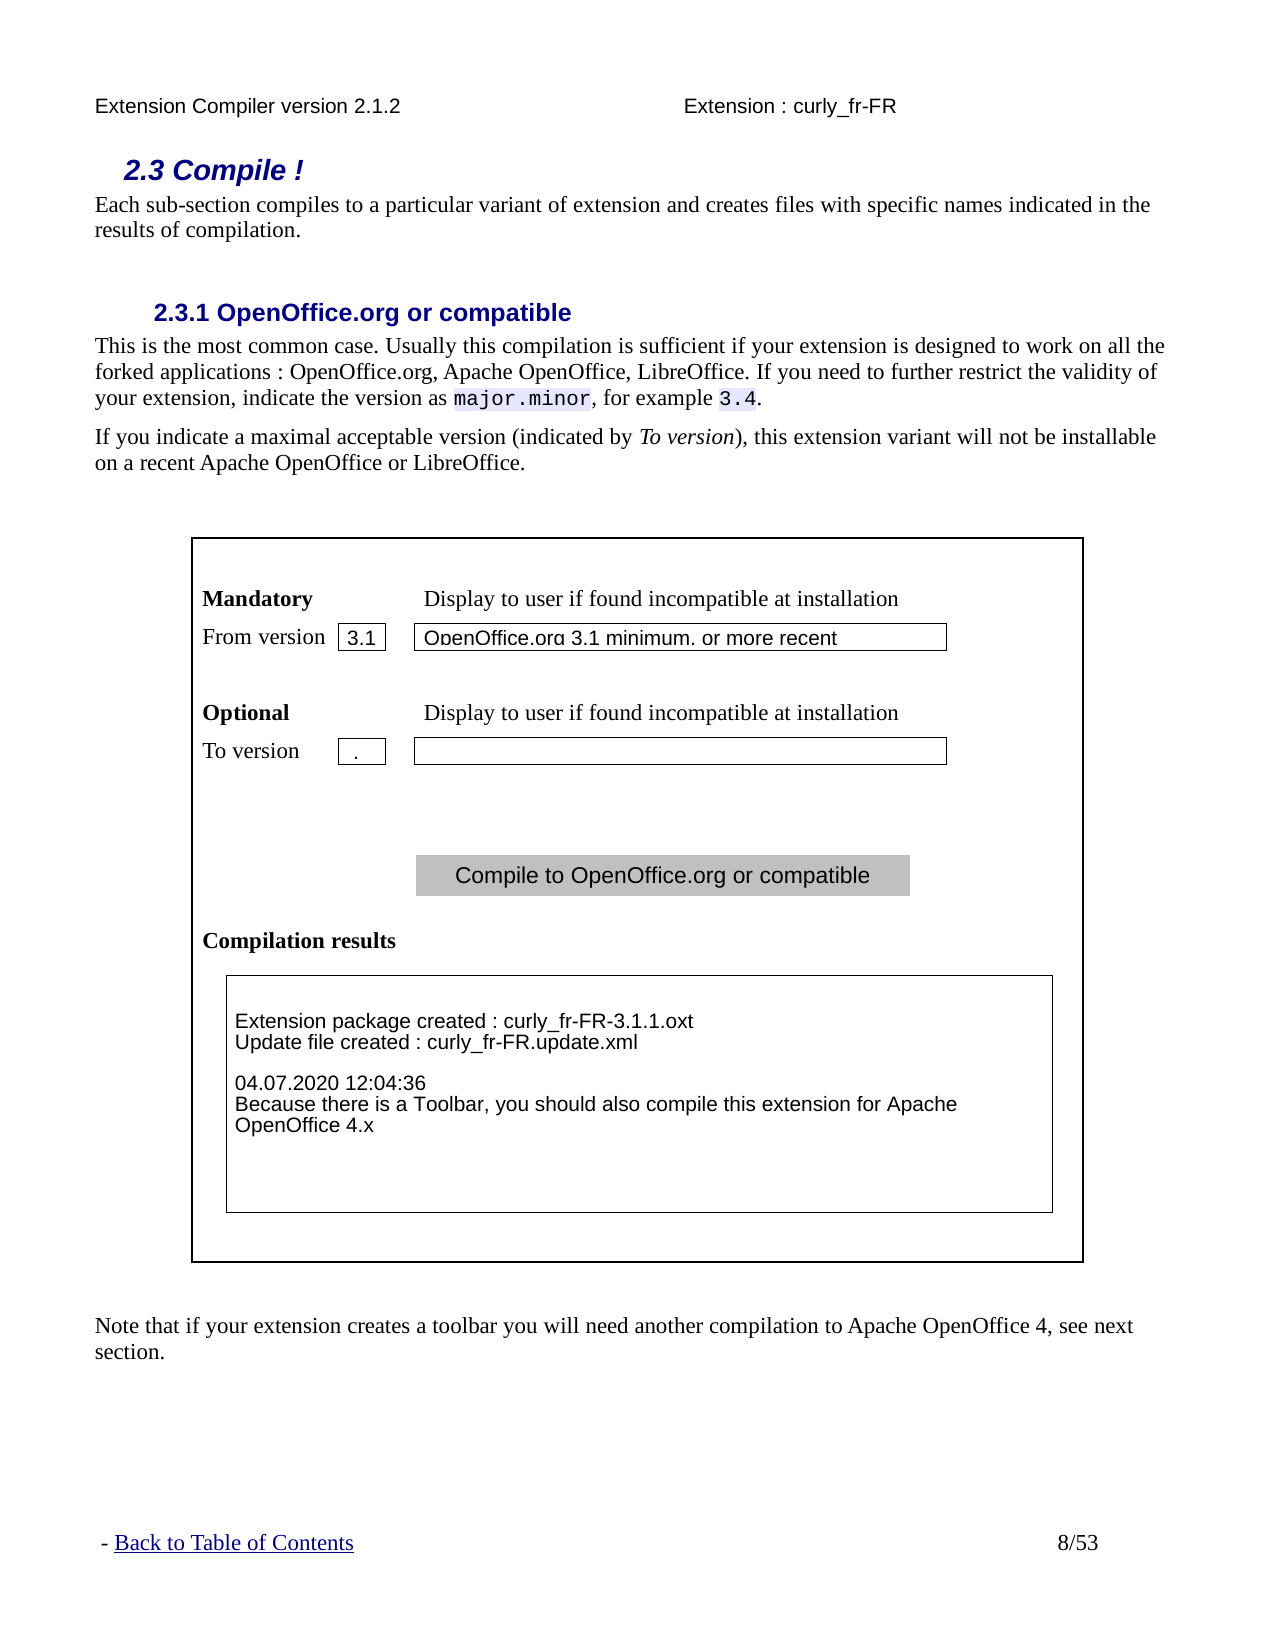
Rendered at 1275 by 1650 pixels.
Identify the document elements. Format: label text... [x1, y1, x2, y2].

text [386, 624, 414, 650]
text Mandatory Display to user if found incompatible at installation [202, 586, 1073, 612]
text This is the most common case. Usually this compilation is sufficient if your extension is designed to work on all the forked applications : OpenOffice.org, Apache OpenOffice, LibreOffice. If you need to further restrict the validity of your extension, indicate the version as major.minor, for example 3.4. [94, 333, 1181, 411]
text Optional Display to user if found incompatible at installation [202, 700, 1073, 726]
text [947, 624, 1073, 650]
text If you indicate a maximal acceptable version (indicated by To version), this extension variant will not be installable on a recent Apache OpenOffice or LibreOffice. [94, 424, 1181, 475]
text To version [202, 738, 338, 764]
text From version [202, 624, 338, 650]
text Each sub-section compiles to a particular variant of extension and creates files with specific names indicated in the results of compilation. [94, 192, 1181, 243]
text [947, 738, 1073, 764]
text Note that if your extension creates a toolbar you will need another compilation to Apache OpenOffice 4, see next section. [94, 1313, 1181, 1364]
subtitle OpenOffice.org or compatible [153, 299, 1181, 327]
subtitle Compile ! [124, 153, 1181, 186]
text Compilation results [202, 928, 1073, 954]
text [386, 738, 414, 764]
